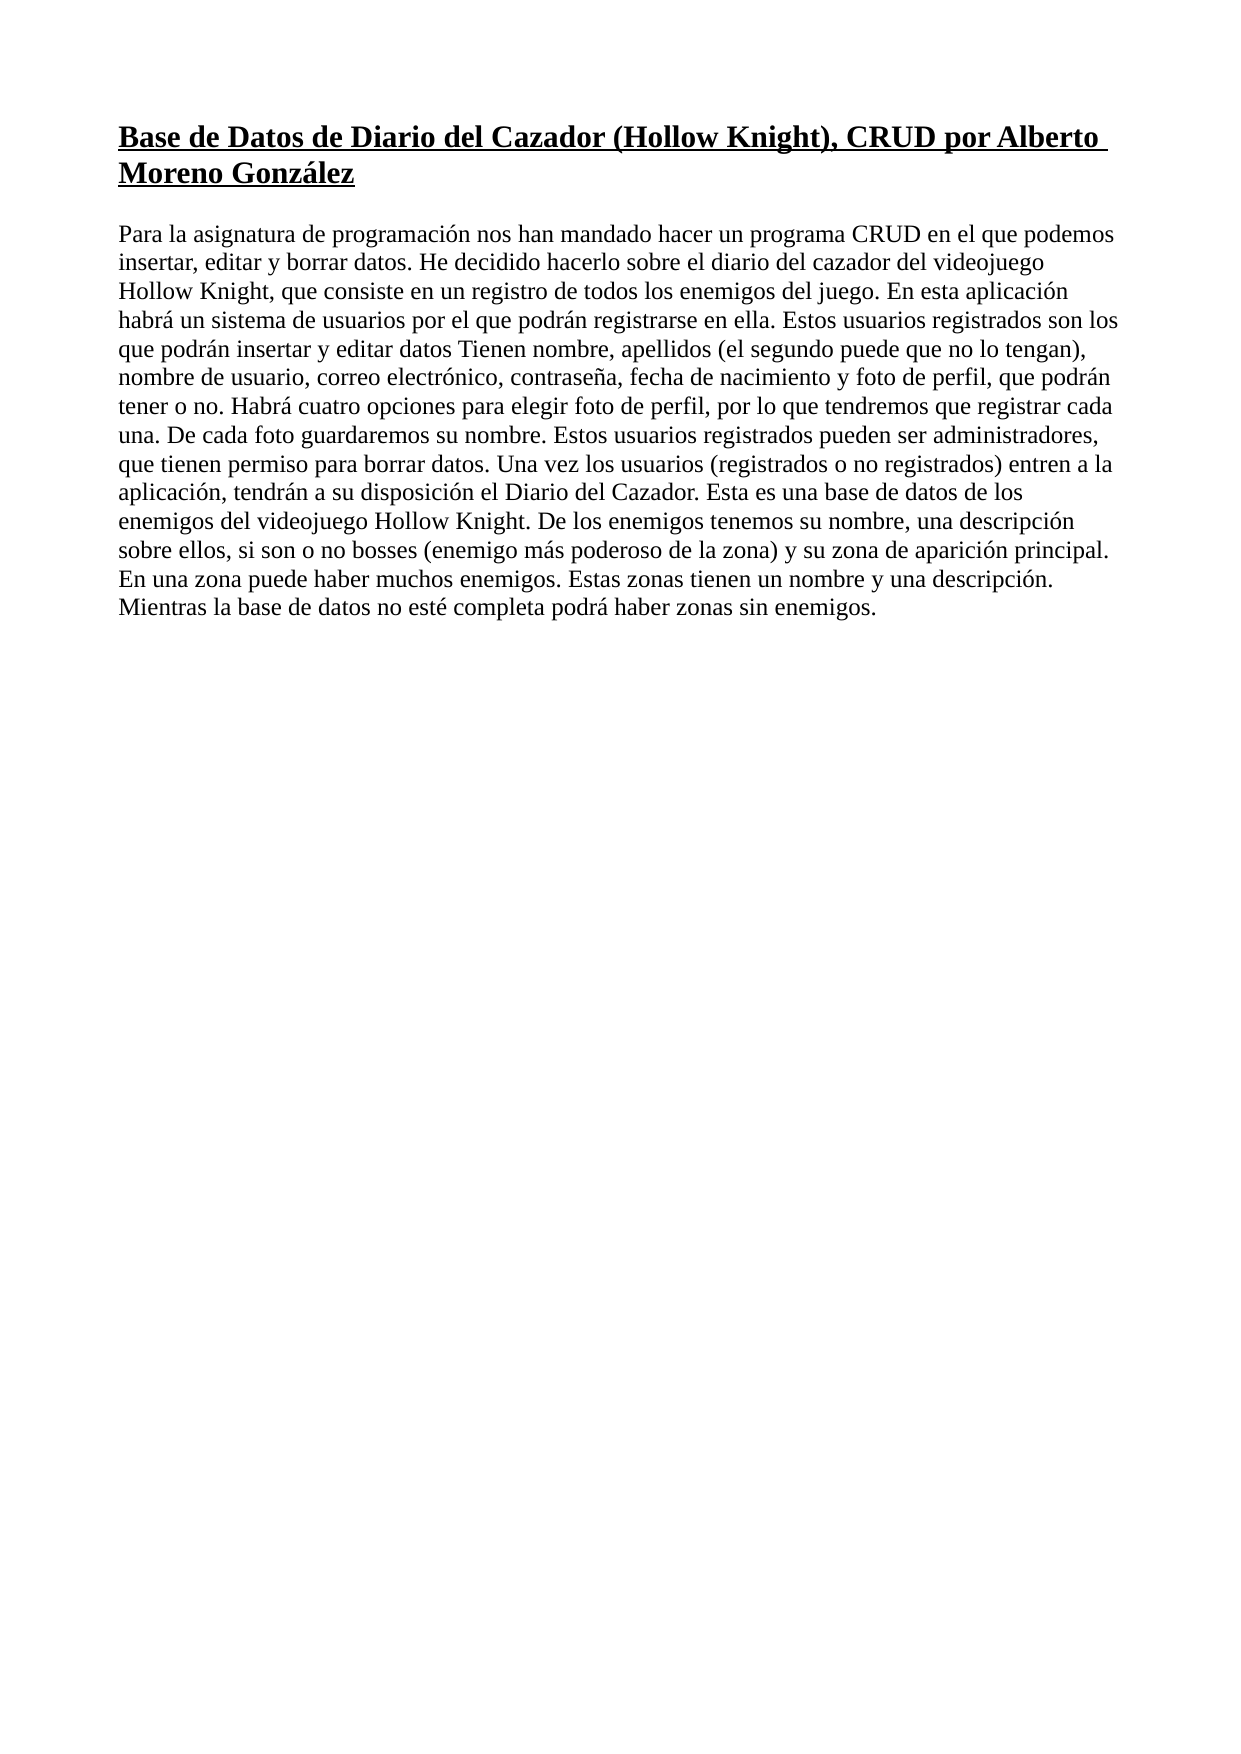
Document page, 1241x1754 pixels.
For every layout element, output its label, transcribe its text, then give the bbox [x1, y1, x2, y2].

text Para la asignatura de programación nos han mandado hacer un programa CRUD en el que podemos insertar, editar y borrar datos. He decidido hacerlo sobre el diario del cazador del videojuego Hollow Knight, que consiste en un registro de todos los enemigos del juego. En esta aplicación habrá un sistema de usuarios por el que podrán registrarse en ella. Estos usuarios registrados son los que podrán insertar y editar datos Tienen nombre, apellidos (el segundo puede que no lo tengan), nombre de usuario, correo electrónico, contraseña, fecha de nacimiento y foto de perfil, que podrán tener o no. Habrá cuatro opciones para elegir foto de perfil, por lo que tendremos que registrar cada una. De cada foto guardaremos su nombre. Estos usuarios registrados pueden ser administradores, que tienen permiso para borrar datos. Una vez los usuarios (registrados o no registrados) entren a la aplicación, tendrán a su disposición el Diario del Cazador. Esta es una base de datos de los enemigos del videojuego Hollow Knight. De los enemigos tenemos su nombre, una descripción sobre ellos, si son o no bosses (enemigo más poderoso de la zona) y su zona de aparición principal. En una zona puede haber muchos enemigos. Estas zonas tienen un nombre y una descripción. Mientras la base de datos no esté completa podrá haber zonas sin enemigos. [118, 219, 1122, 621]
text Base de Datos de Diario del Cazador (Hollow Knight), CRUD por Alberto Moreno González [118, 118, 1122, 190]
